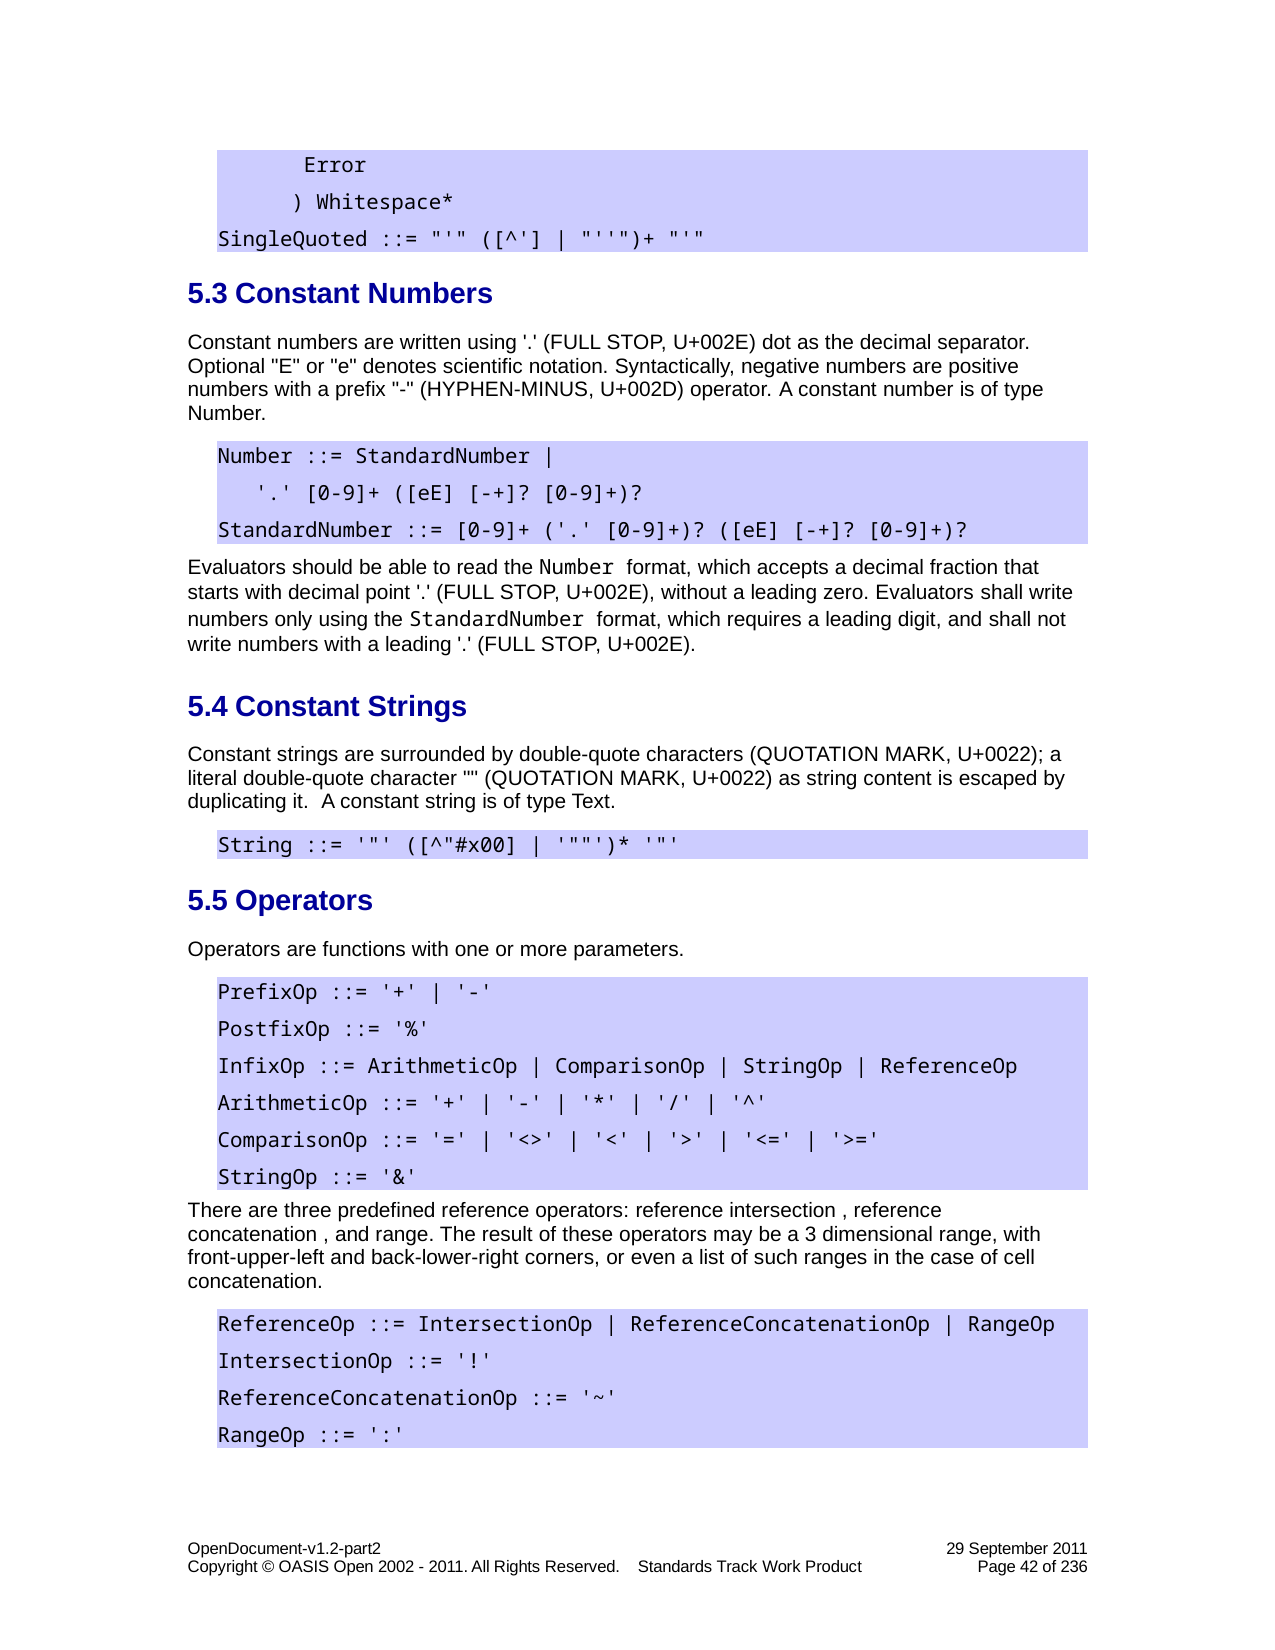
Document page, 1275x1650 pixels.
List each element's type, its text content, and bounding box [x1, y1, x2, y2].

subtitle Operators [187, 884, 1088, 916]
text ReferenceConcatenationOp ::= '~' [217, 1383, 1088, 1412]
text Number ::= StandardNumber | [217, 441, 1088, 470]
text SingleQuoted ::= "'" ([^'] | "''")+ "'" [217, 224, 1088, 252]
text StandardNumber ::= [0-9]+ ('.' [0-9]+)? ([eE] [-+]? [0-9]+)? [217, 515, 1088, 544]
text Operators are functions with one or more parameters. [187, 937, 1088, 961]
text RangeOp ::= ':' [217, 1420, 1088, 1448]
text ComparisonOp ::= '=' | '<>' | '<' | '>' | '<=' | '>=' [217, 1125, 1088, 1153]
text String ::= '"' ([^"#x00] | '""')* '"' [217, 830, 1088, 859]
text Constant strings are surrounded by double-quote characters (QUOTATION MARK, U+0022); a literal double-quote character '"' (QUOTATION MARK, U+0022) as string content is escaped by duplicating it. A constant string is of type Text. [187, 743, 1088, 813]
text ) Whitespace* [217, 187, 1088, 215]
text There are three predefined reference operators: reference intersection , reference concatenation , and range. The result of these operators may be a 3 dimensional range, with front-upper-left and back-lower-right corners, or even a list of such ranges in the case of cell concatenation. [187, 1198, 1088, 1293]
text PrefixOp ::= '+' | '-' [217, 977, 1088, 1006]
subtitle Constant Strings [187, 689, 1088, 722]
subtitle Constant Numbers [187, 277, 1088, 310]
text ArithmeticOp ::= '+' | '-' | '*' | '/' | '^' [217, 1088, 1088, 1116]
text ReferenceOp ::= IntersectionOp | ReferenceConcatenationOp | RangeOp [217, 1309, 1088, 1338]
text InfixOp ::= ArithmeticOp | ComparisonOp | StringOp | ReferenceOp [217, 1051, 1088, 1079]
text Error [217, 150, 1088, 178]
text Constant numbers are written using '.' (FULL STOP, U+002E) dot as the decimal separator. Optional "E" or "e" denotes scientific notation. Syntactically, negative numbers are positive numbers with a prefix "-" (HYPHEN-MINUS, U+002D) operator. A constant number is of type Number. [187, 331, 1088, 425]
text StringOp ::= '&' [217, 1162, 1088, 1190]
text IntersectionOp ::= '!' [217, 1346, 1088, 1375]
text PostfixOp ::= '%' [217, 1014, 1088, 1043]
text Evaluators should be able to read the Number format, which accepts a decimal fraction that starts with decimal point '.' (FULL STOP, U+002E), without a leading zero. Evaluators shall write numbers only using the StandardNumber format, which requires a leading digit, and shall not write numbers with a leading '.' (FULL STOP, U+002E). [187, 552, 1088, 656]
text '.' [0-9]+ ([eE] [-+]? [0-9]+)? [217, 478, 1088, 507]
